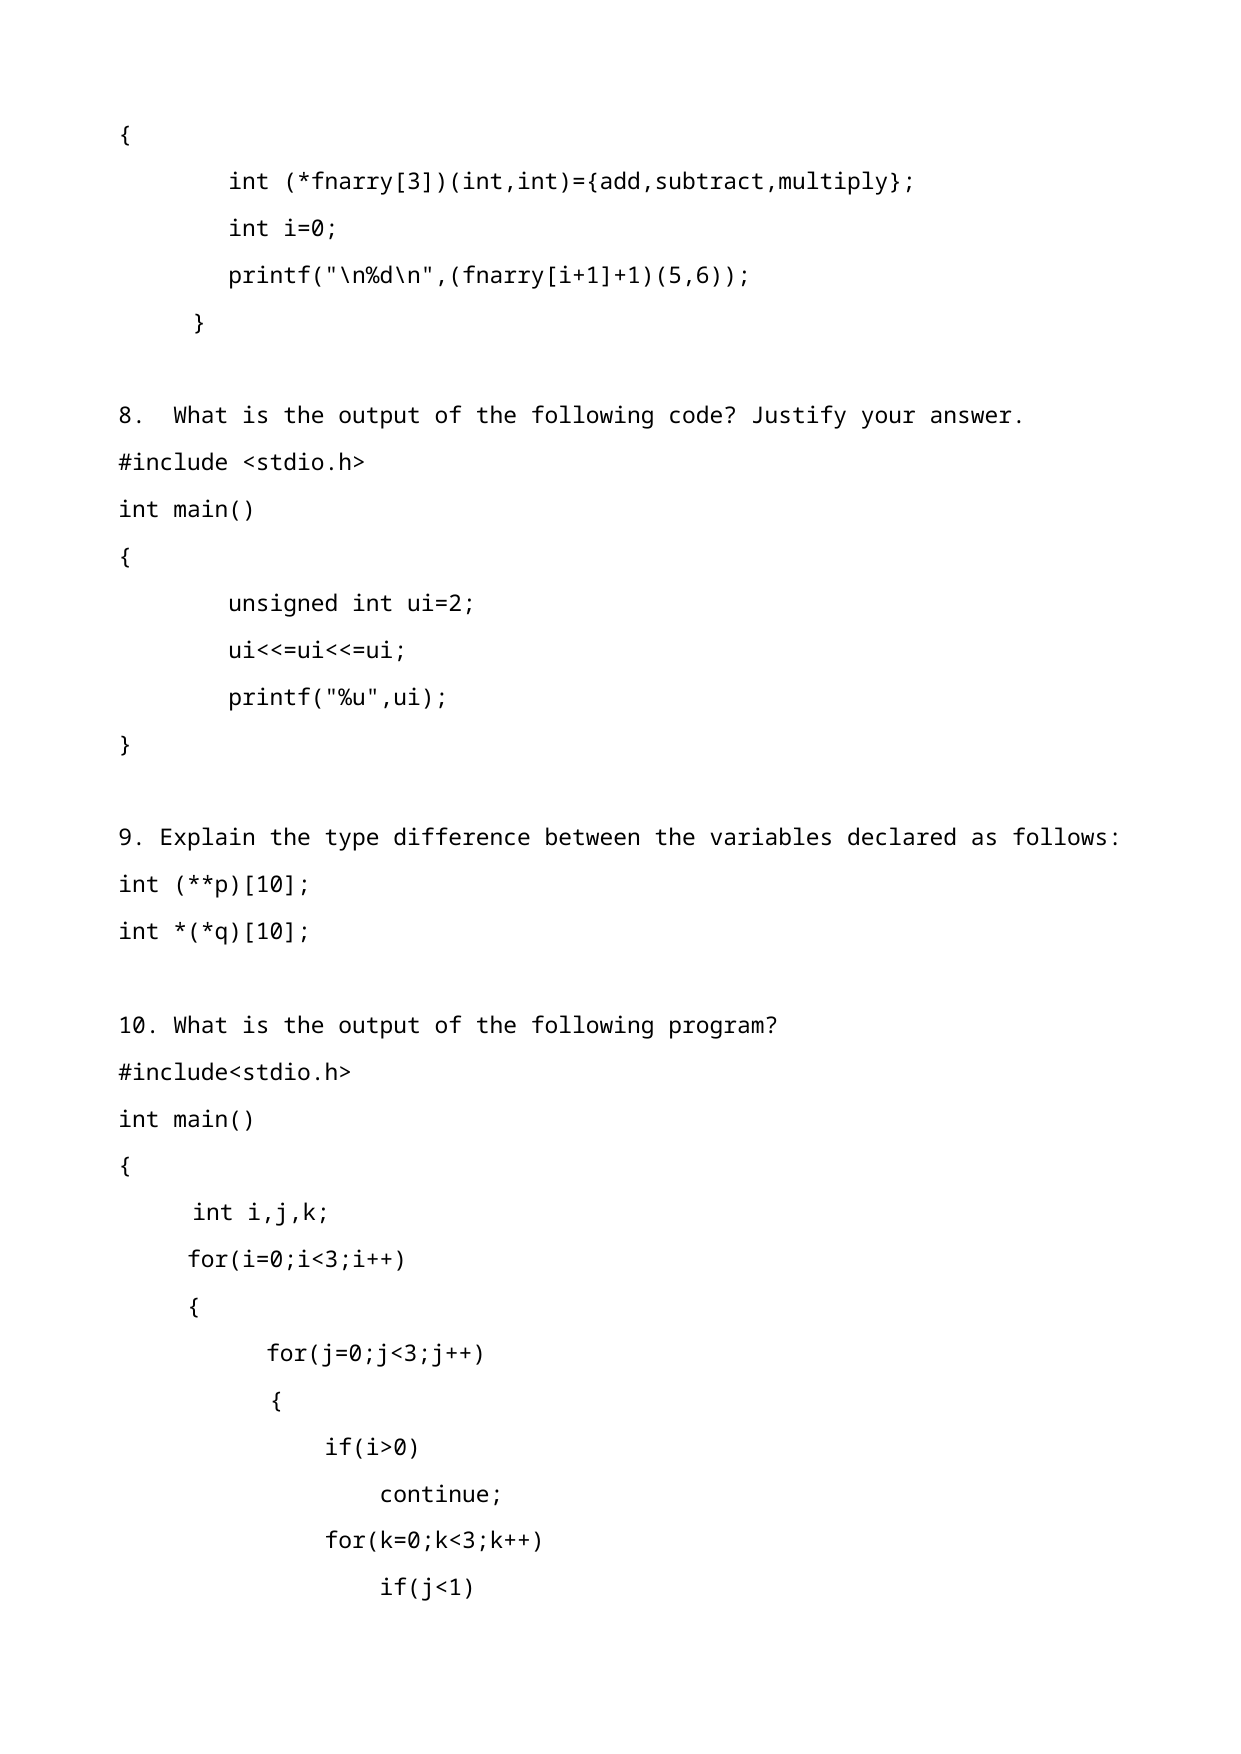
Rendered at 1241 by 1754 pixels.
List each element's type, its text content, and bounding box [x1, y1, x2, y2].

text int i=0; [118, 212, 1122, 243]
text { [118, 1384, 1122, 1415]
text int (*fnarry[3])(int,int)={add,subtract,multiply}; [118, 165, 1122, 196]
text { [118, 540, 1122, 571]
text if(i>0) [118, 1431, 1122, 1462]
text ui<<=ui<<=ui; [118, 634, 1122, 665]
text for(i=0;i<3;i++) [118, 1243, 1122, 1274]
text printf("%u",ui); [118, 681, 1122, 712]
text { [118, 118, 1122, 149]
text #include <stdio.h> [118, 446, 1122, 477]
text continue; [118, 1477, 1122, 1509]
text int main() [118, 493, 1122, 524]
text printf("\n%d\n",(fnarry[i+1]+1)(5,6)); [118, 259, 1122, 290]
text { [118, 1290, 1122, 1321]
text if(j<1) [118, 1571, 1122, 1602]
text 8. What is the output of the following code? Justify your answer. [118, 399, 1122, 431]
text for(j=0;j<3;j++) [118, 1337, 1122, 1368]
text int main() [118, 1102, 1122, 1134]
text int (**p)[10]; [118, 868, 1122, 899]
text } [118, 306, 1122, 337]
text unsigned int ui=2; [118, 587, 1122, 618]
text 9. Explain the type difference between the variables declared as follows: [118, 821, 1122, 852]
text { [118, 1149, 1122, 1181]
text } [118, 727, 1122, 759]
text int i,j,k; [118, 1196, 1122, 1227]
text int *(*q)[10]; [118, 915, 1122, 946]
text for(k=0;k<3;k++) [118, 1524, 1122, 1556]
text #include<stdio.h> [118, 1056, 1122, 1087]
text 10. What is the output of the following program? [118, 1009, 1122, 1040]
